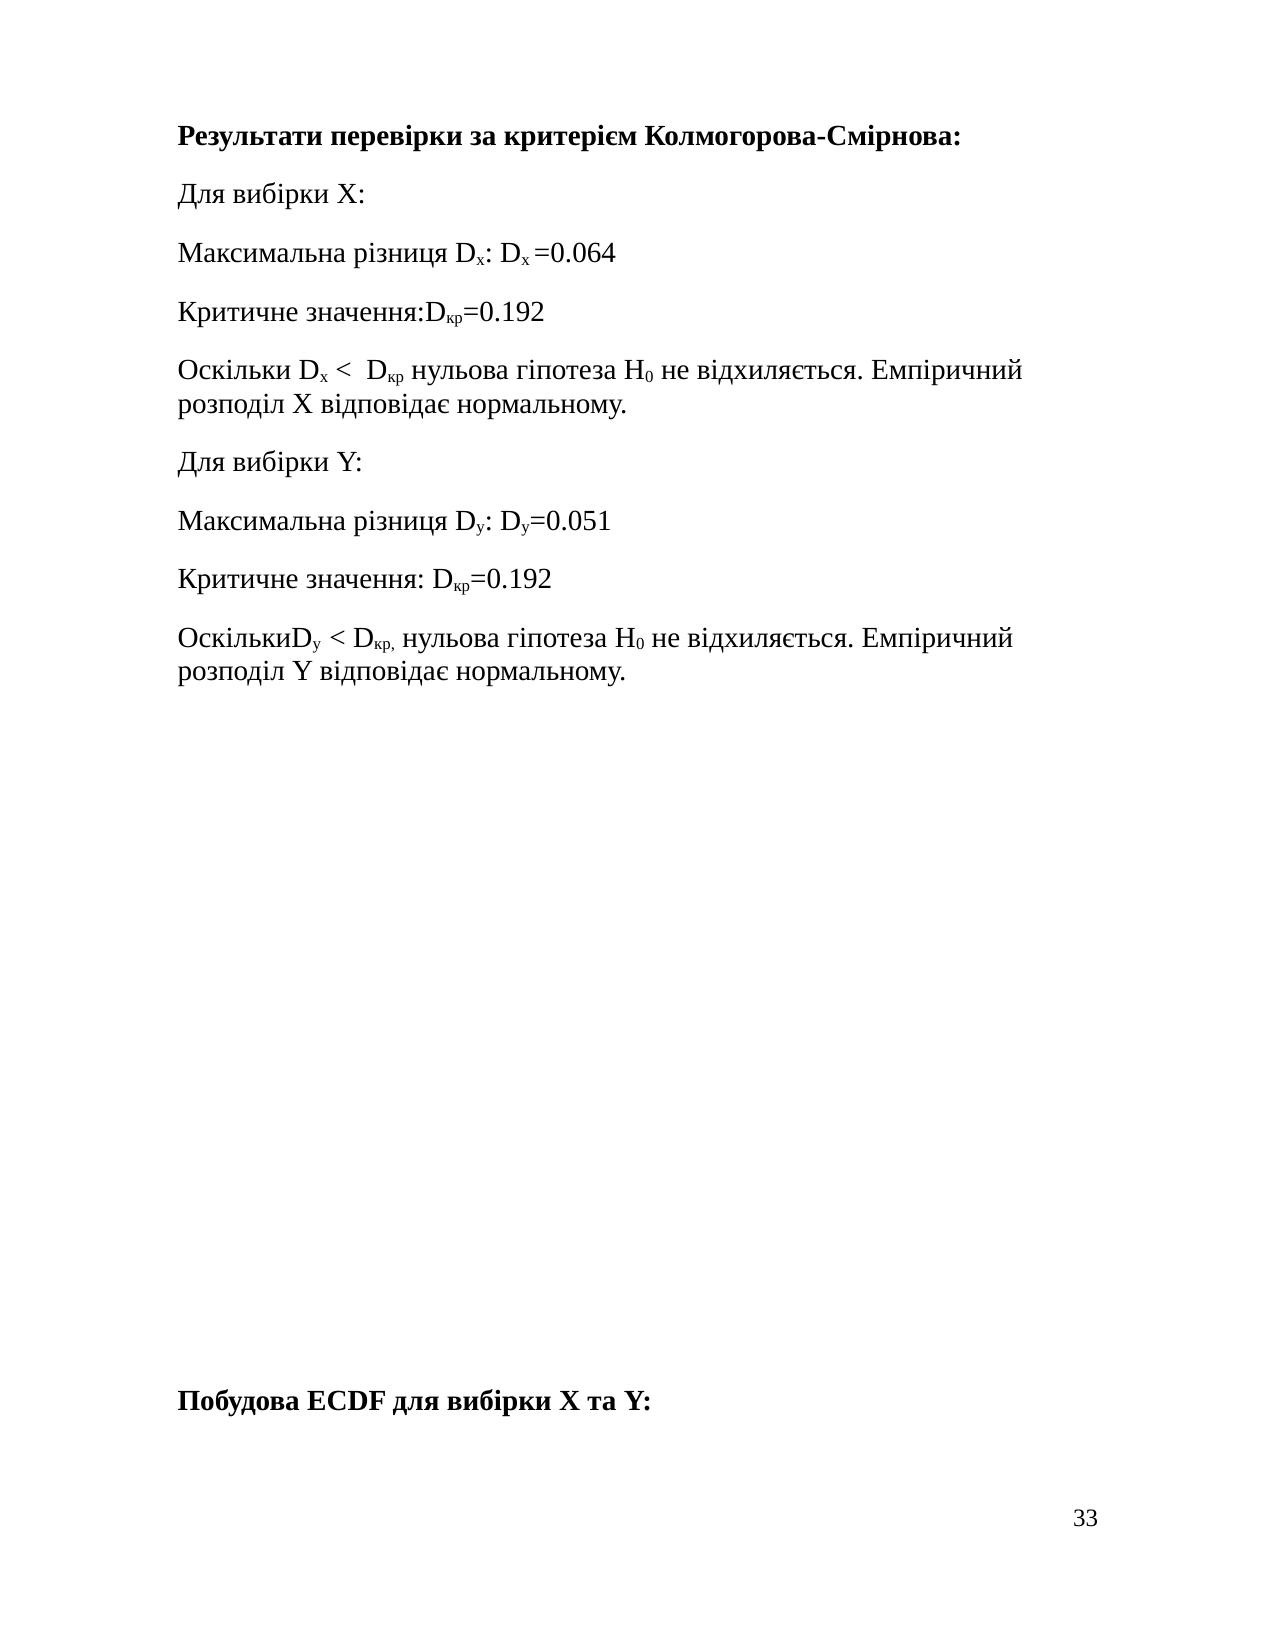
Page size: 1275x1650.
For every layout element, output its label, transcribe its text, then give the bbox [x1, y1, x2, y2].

subtitle Оскільки Dx < Dкр нульова гіпотеза H0 не відхиляється. Емпіричний розподіл X відповідає нормальному. [177, 352, 1098, 419]
text Побудова ECDF для вибірки X та Y: [177, 1383, 1098, 1417]
subtitle Максимальна різниця Dx: Dx =0.064 [177, 235, 1098, 269]
subtitle Критичне значення:Dкр=0.192 [177, 294, 1098, 327]
subtitle Для вибірки X: [177, 177, 1098, 210]
subtitle ОскількиDy < Dкр, нульова гіпотеза H0 не відхиляється. Емпіричний розподіл Y відповідає нормальному. [177, 620, 1098, 687]
subtitle Результати перевірки за критерієм Колмогорова-Смірнова: [177, 118, 1098, 152]
subtitle Критичне значення: Dкр=0.192 [177, 561, 1098, 595]
subtitle Для вибірки Y: [177, 444, 1098, 478]
subtitle Максимальна різниця Dy: Dy=0.051 [177, 503, 1098, 536]
